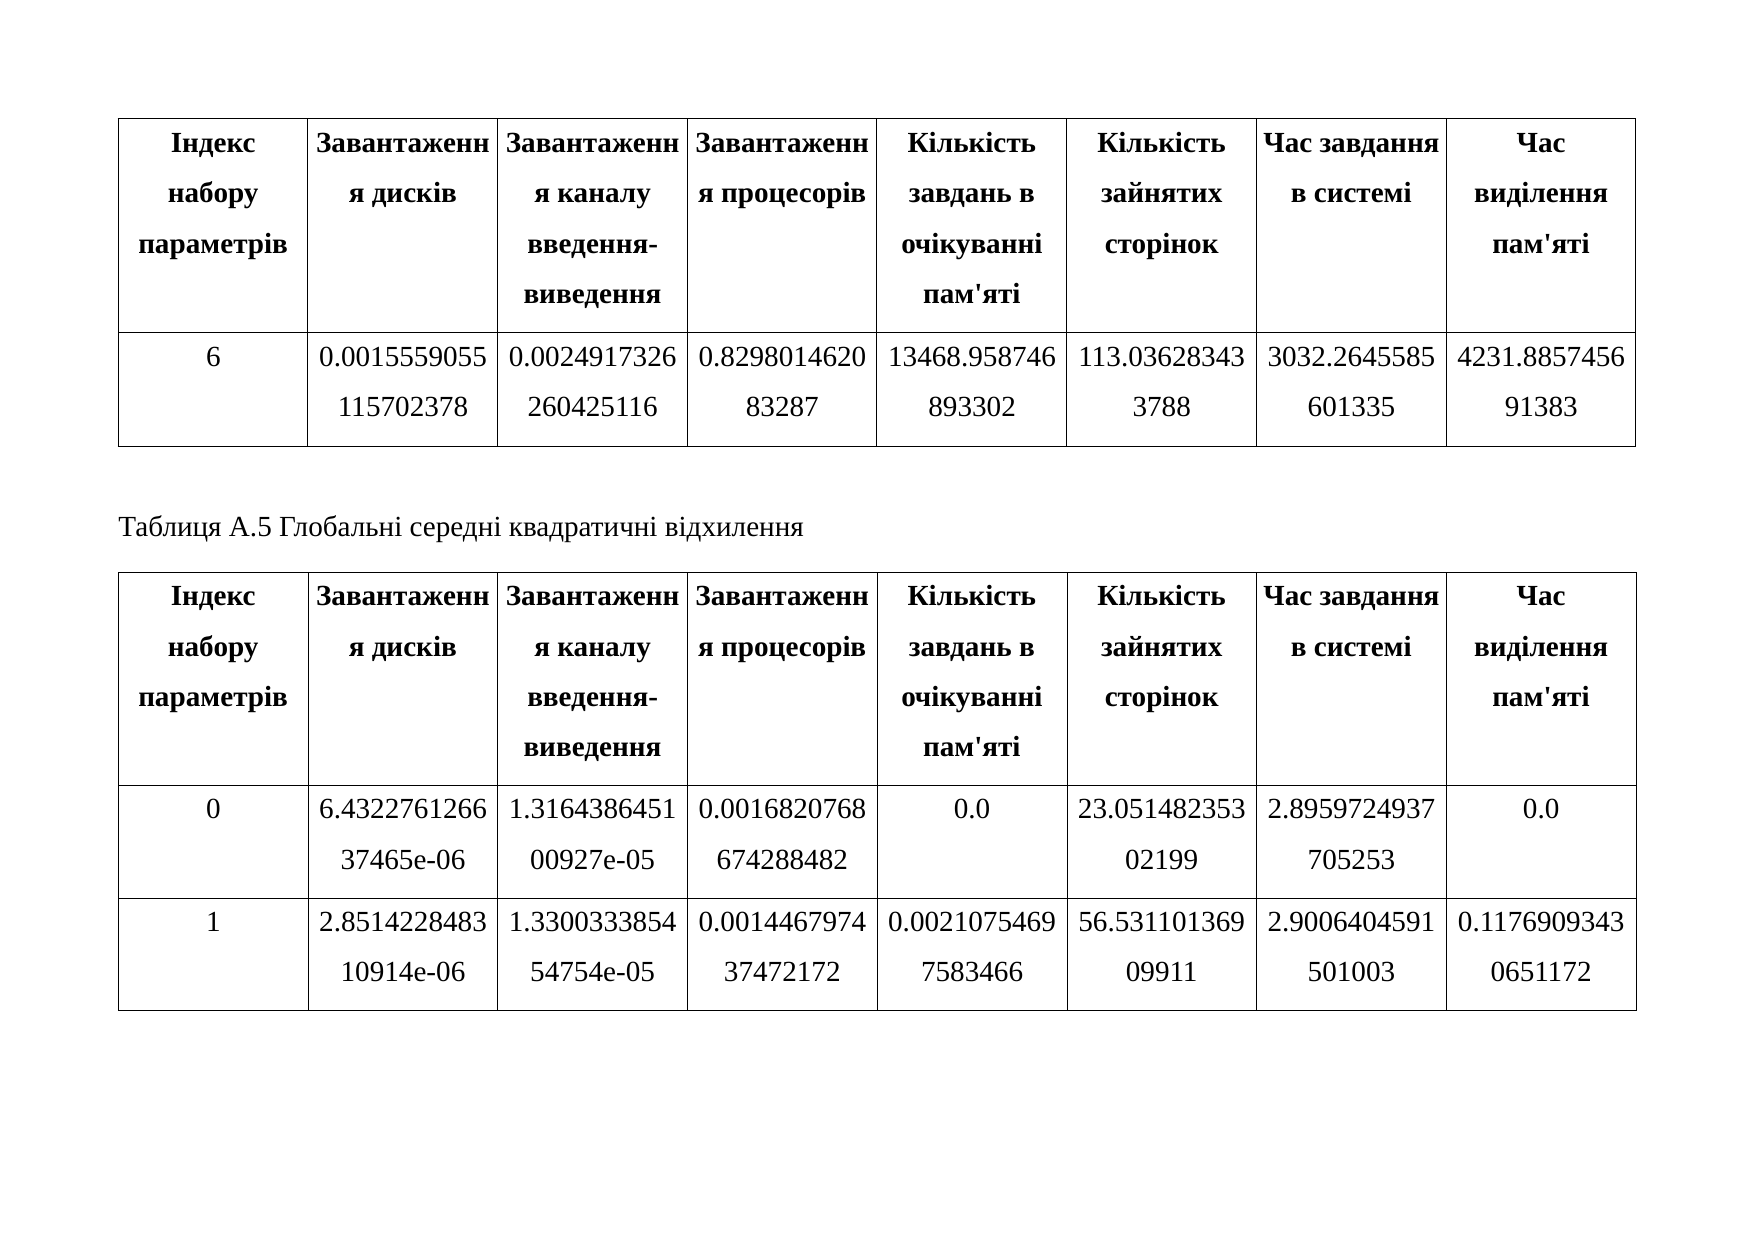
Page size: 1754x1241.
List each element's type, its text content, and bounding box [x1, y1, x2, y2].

table_cell 1.330033385454754e-05 [498, 899, 687, 1010]
table_cell 1.316438645100927e-05 [498, 786, 687, 898]
table_cell 0 [119, 786, 308, 898]
table_header Кількість зайнятих сторінок [1068, 573, 1256, 785]
table_cell 0.001446797437472172 [688, 899, 877, 1010]
table_cell 0.829801462083287 [688, 333, 876, 446]
table_header Індекс набору параметрів [119, 119, 307, 332]
table_cell 113.036283433788 [1067, 333, 1256, 446]
table_header Кількість зайнятих сторінок [1067, 119, 1256, 332]
table_cell 0.0024917326260425116 [498, 333, 687, 446]
table_cell 0.0016820768674288482 [688, 786, 877, 898]
table_cell 6.432276126637465e-06 [309, 786, 497, 898]
table_cell 0.0 [1447, 786, 1636, 898]
table_cell 6 [119, 333, 307, 446]
table_cell 4231.885745691383 [1447, 333, 1635, 446]
table_header Кількість завдань в очікуванні пам'яті [878, 573, 1067, 785]
table_cell 0.00210754697583466 [878, 899, 1067, 1010]
table_header Час виділення пам'яті [1447, 119, 1635, 332]
table_header Завантаження дисків [309, 573, 497, 785]
table_header Завантаження каналу введення-виведення [498, 573, 687, 785]
table_header Час виділення пам'яті [1447, 573, 1636, 785]
table_header Завантаження процесорів [688, 119, 876, 332]
table_cell 2.9006404591501003 [1257, 899, 1446, 1010]
table_cell 13468.958746893302 [877, 333, 1066, 446]
text Таблиця A.5 Глобальні середні квадратичні відхилення [118, 509, 1636, 543]
table_cell 0.0015559055115702378 [308, 333, 497, 446]
table_cell 2.851422848310914e-06 [309, 899, 497, 1010]
table_cell 0.0 [878, 786, 1067, 898]
table_header Час завдання в системі [1257, 573, 1446, 785]
table_header Завантаження процесорів [688, 573, 877, 785]
table_header Кількість завдань в очікуванні пам'яті [877, 119, 1066, 332]
table_cell 56.53110136909911 [1068, 899, 1256, 1010]
table_cell 0.11769093430651172 [1447, 899, 1636, 1010]
table_header Завантаження дисків [308, 119, 497, 332]
table_cell 2.8959724937705253 [1257, 786, 1446, 898]
table_cell 23.05148235302199 [1068, 786, 1256, 898]
table_cell 3032.2645585601335 [1257, 333, 1446, 446]
table_header Індекс набору параметрів [119, 573, 308, 785]
table_cell 1 [119, 899, 308, 1010]
table_header Завантаження каналу введення-виведення [498, 119, 687, 332]
table_header Час завдання в системі [1257, 119, 1446, 332]
